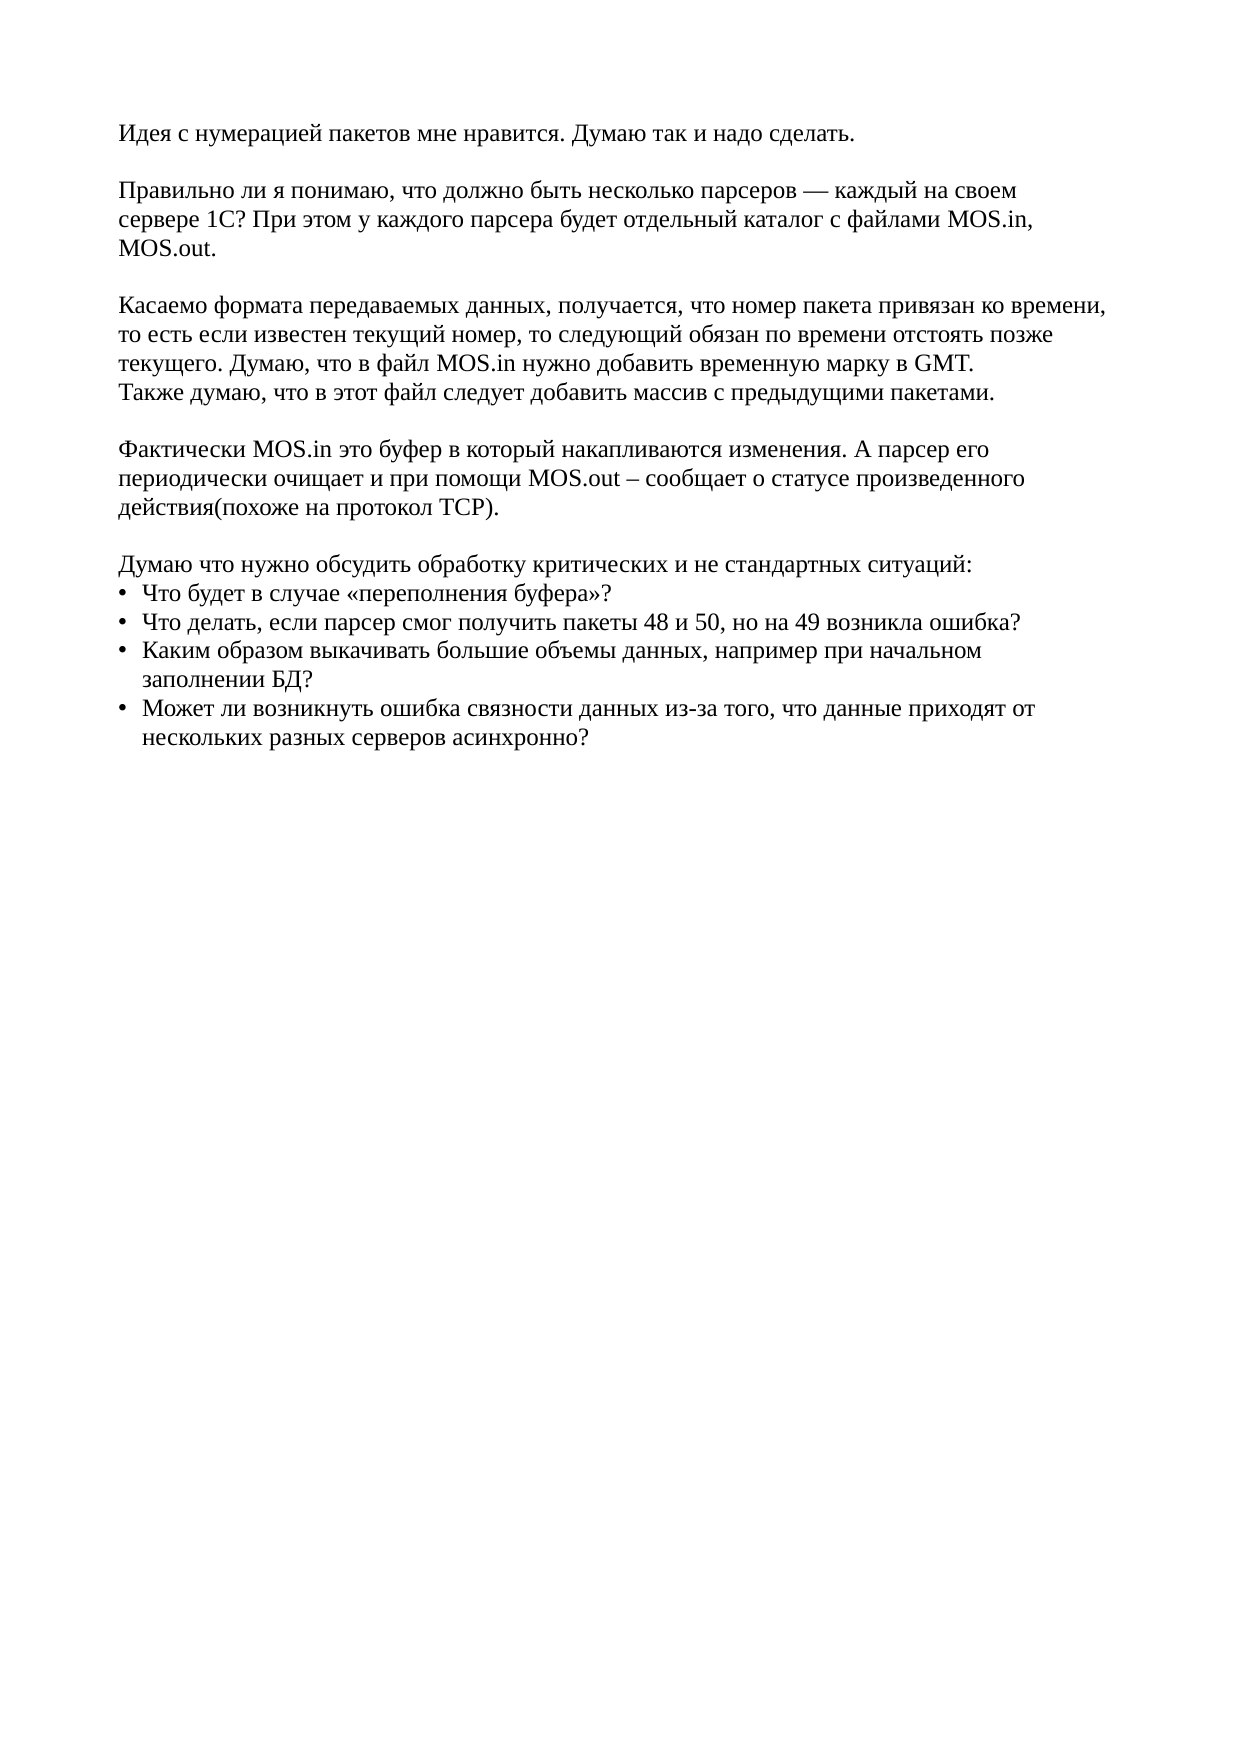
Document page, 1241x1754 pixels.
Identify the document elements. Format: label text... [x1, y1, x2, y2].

list Каким образом выкачивать большие объемы данных, например при начальном заполнении БД? [118, 636, 1122, 693]
list Может ли возникнуть ошибка связности данных из-за того, что данные приходят от нескольких разных серверов асинхронно? [118, 693, 1122, 751]
text Идея с нумерацией пакетов мне нравится. Думаю так и надо сделать. [118, 118, 1122, 147]
list Что будет в случае «переполнения буфера»? [118, 578, 1122, 607]
text Касаемо формата передаваемых данных, получается, что номер пакета привязан ко времени, то есть если известен текущий номер, то следующий обязан по времени отстоять позже текущего. Думаю, что в файл MOS.in нужно добавить временную марку в GMT. [118, 291, 1122, 377]
text Правильно ли я понимаю, что должно быть несколько парсеров — каждый на своем сервере 1С? При этом у каждого парсера будет отдельный каталог с файлами MOS.in, MOS.out. [118, 176, 1122, 262]
text Думаю что нужно обсудить обработку критических и не стандартных ситуаций: [118, 549, 1122, 578]
list Что делать, если парсер смог получить пакеты 48 и 50, но на 49 возникла ошибка? [118, 607, 1122, 636]
text Также думаю, что в этот файл следует добавить массив с предыдущими пакетами. [118, 377, 1122, 406]
text Фактически MOS.in это буфер в который накапливаются изменения. А парсер его периодически очищает и при помощи MOS.out – сообщает о статусе произведенного действия(похоже на протокол TCP). [118, 434, 1122, 521]
